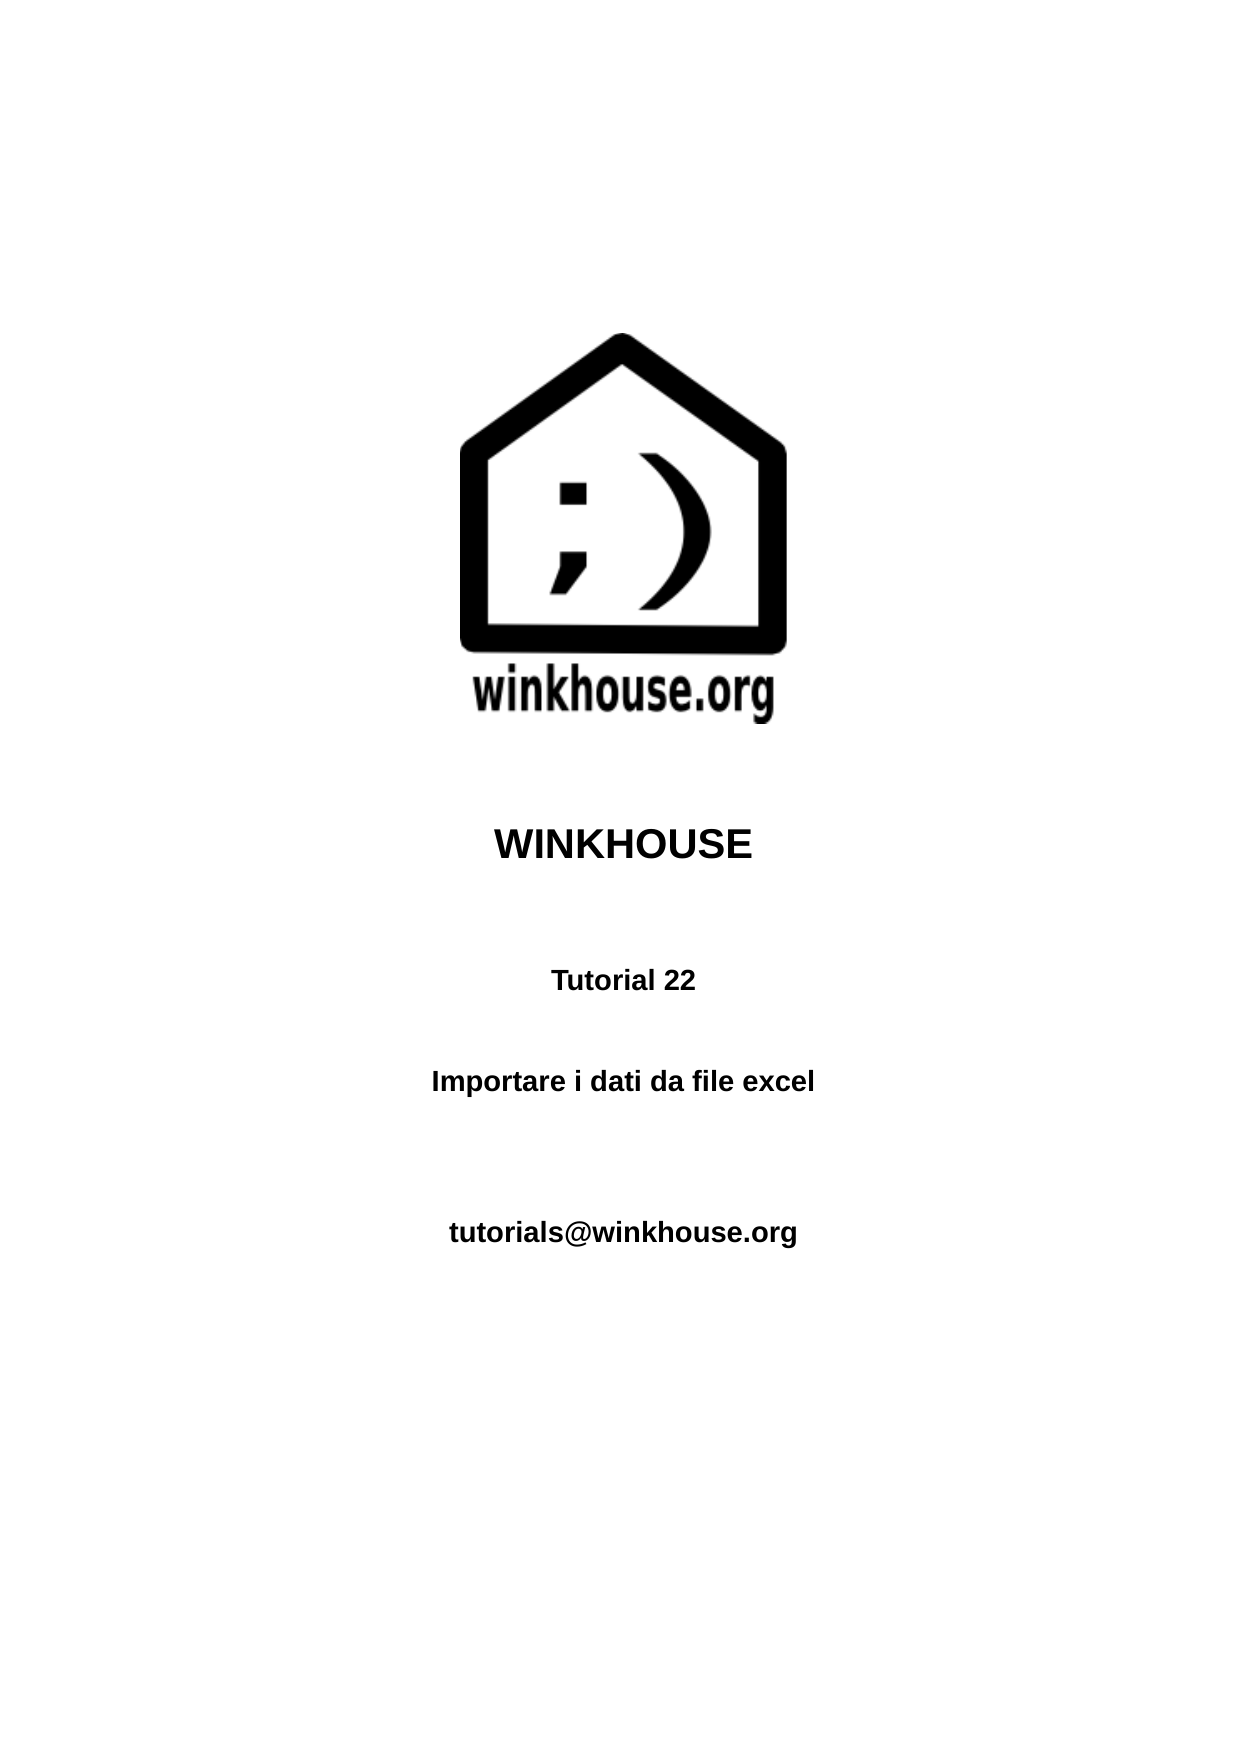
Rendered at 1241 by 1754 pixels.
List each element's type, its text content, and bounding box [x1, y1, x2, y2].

picture [460, 333, 787, 724]
text Tutorial 22 [64, 963, 1183, 997]
text Importare i dati da file excel [64, 1064, 1183, 1097]
text WINKHOUSE [64, 819, 1183, 867]
text tutorials@winkhouse.org [64, 1215, 1183, 1248]
